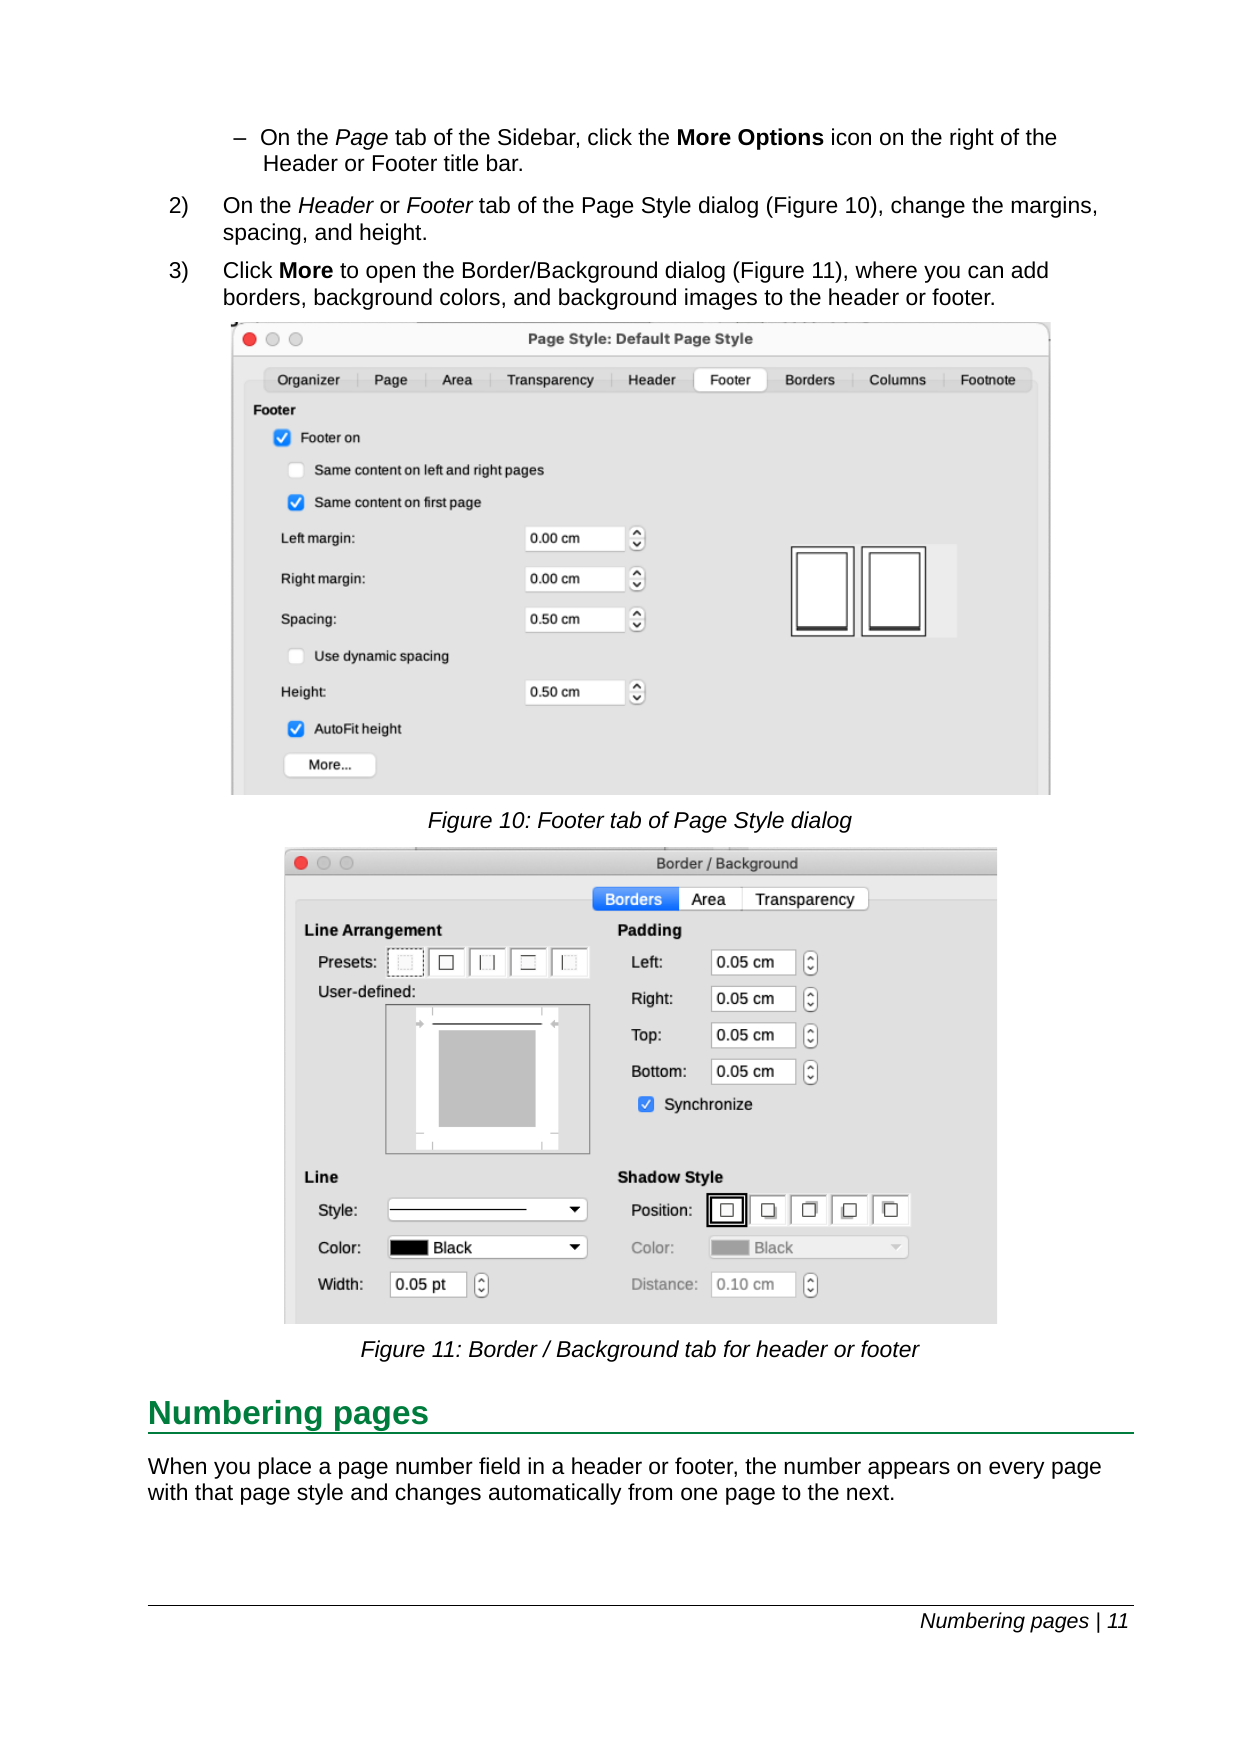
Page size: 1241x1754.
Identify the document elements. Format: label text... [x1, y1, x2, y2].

picture [284, 847, 998, 1324]
list On the Header or Footer tab of the Page Style dialog (Figure 10), change the margins, spacing, and height. [189, 192, 1134, 245]
list On the Page tab of the Sidebar, click the More Options icon on the right of the Header or Footer title bar. [230, 121, 1134, 179]
text When you place a page number field in a header or footer, the number appears on every page with that page style and changes automatically from one page to the next. [148, 1453, 1134, 1505]
picture [230, 322, 1051, 795]
subtitle Numbering pages [148, 1393, 1134, 1432]
list Click More to open the Border/Background dialog (Figure 11), where you can add borders, background colors, and background images to the header or footer. [189, 257, 1134, 310]
text Figure 10: Footer tab of Page Style dialog [227, 807, 1054, 833]
text Figure 11: Border / Background tab for header or footer [284, 1336, 997, 1362]
